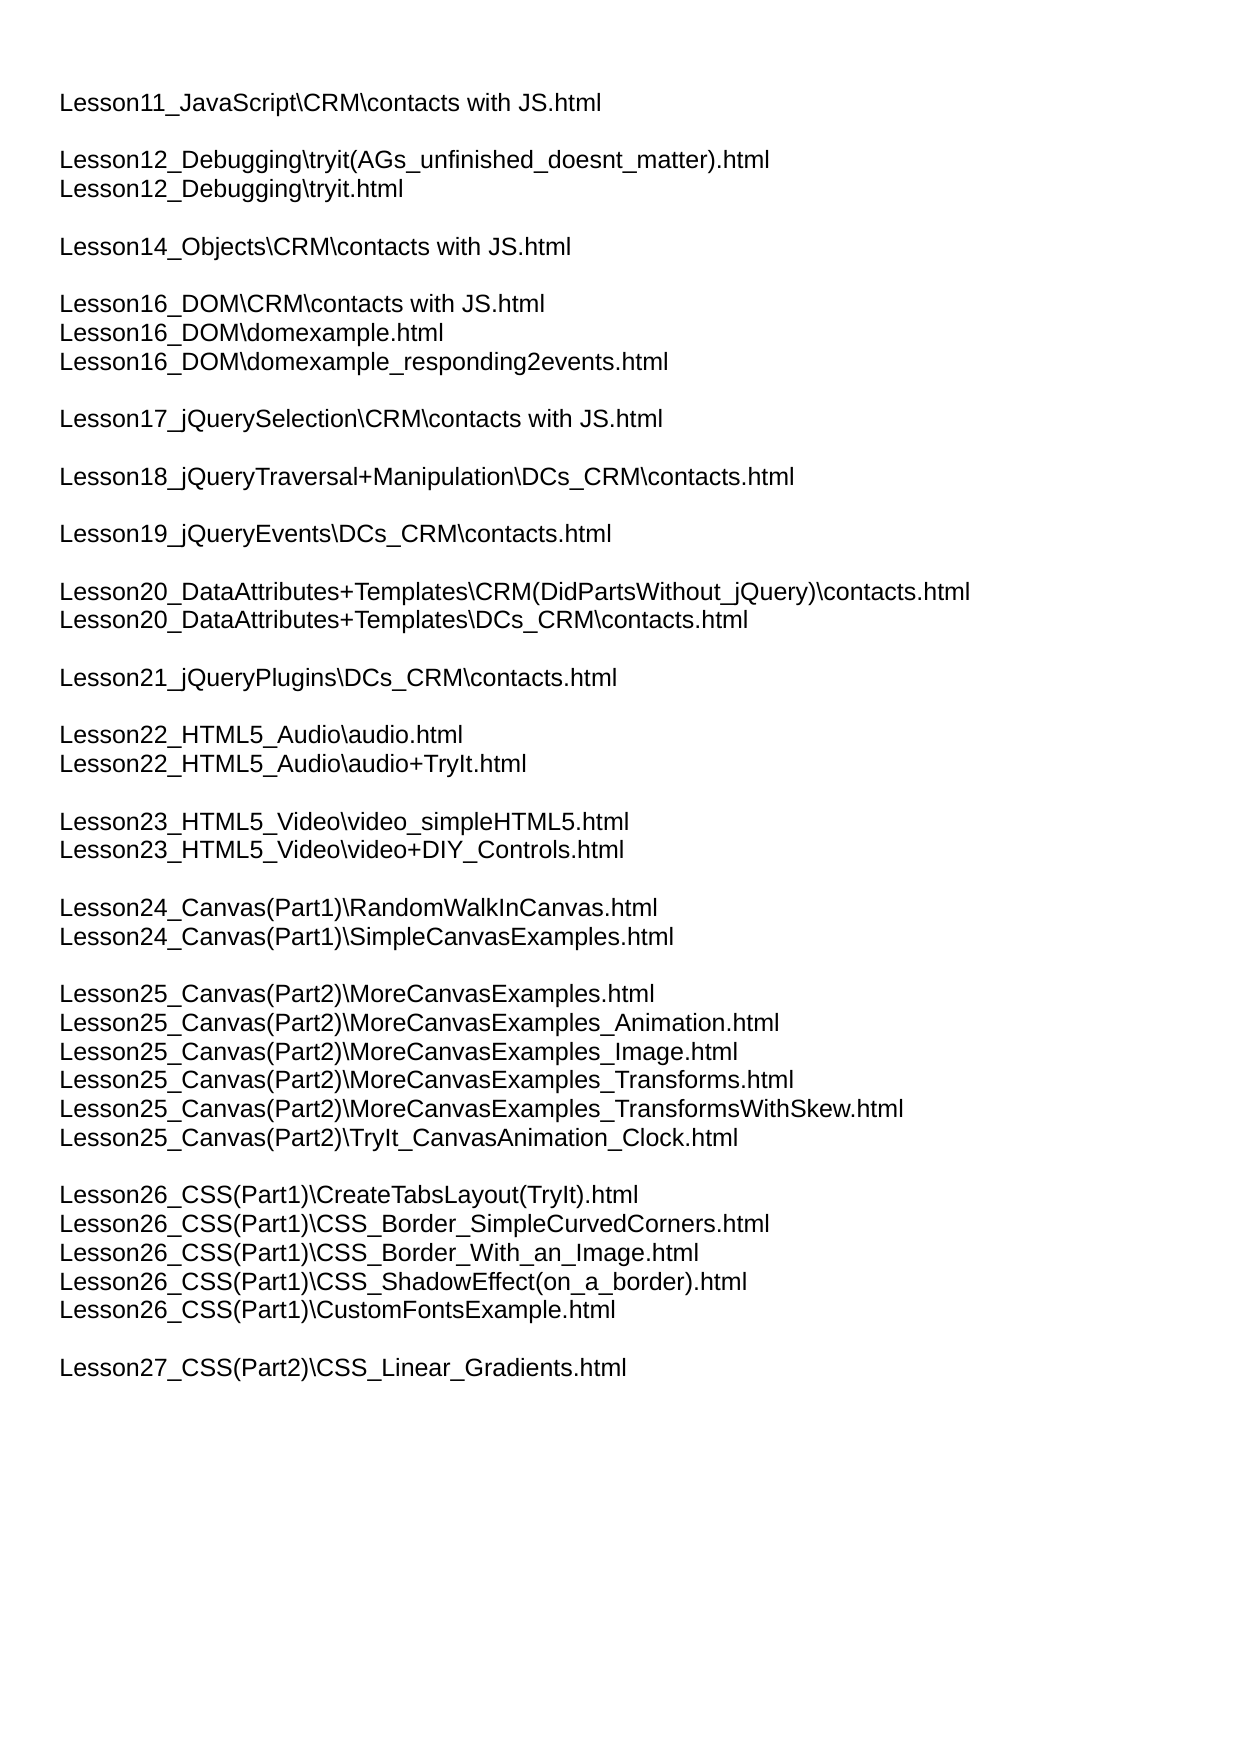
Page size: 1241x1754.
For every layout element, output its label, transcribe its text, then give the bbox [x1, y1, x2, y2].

text Lesson25_Canvas(Part2)\MoreCanvasExamples_TransformsWithSkew.html [59, 1094, 1181, 1123]
text Lesson11_JavaScript\CRM\contacts with JS.html [59, 88, 1181, 117]
text Lesson23_HTML5_Video\video+DIY_Controls.html [59, 835, 1181, 864]
text Lesson17_jQuerySelection\CRM\contacts with JS.html [59, 404, 1181, 433]
text Lesson26_CSS(Part1)\CustomFontsExample.html [59, 1295, 1181, 1324]
text Lesson22_HTML5_Audio\audio+TryIt.html [59, 749, 1181, 778]
text Lesson20_DataAttributes+Templates\DCs_CRM\contacts.html [59, 605, 1181, 634]
text Lesson25_Canvas(Part2)\MoreCanvasExamples_Transforms.html [59, 1065, 1181, 1094]
text Lesson14_Objects\CRM\contacts with JS.html [59, 232, 1181, 260]
text Lesson25_Canvas(Part2)\MoreCanvasExamples.html [59, 979, 1181, 1008]
text Lesson25_Canvas(Part2)\TryIt_CanvasAnimation_Clock.html [59, 1123, 1181, 1152]
text Lesson26_CSS(Part1)\CSS_Border_SimpleCurvedCorners.html [59, 1209, 1181, 1238]
text Lesson16_DOM\domexample_responding2events.html [59, 347, 1181, 375]
text Lesson24_Canvas(Part1)\SimpleCanvasExamples.html [59, 922, 1181, 950]
text Lesson12_Debugging\tryit.html [59, 174, 1181, 203]
text Lesson25_Canvas(Part2)\MoreCanvasExamples_Image.html [59, 1037, 1181, 1065]
text Lesson23_HTML5_Video\video_simpleHTML5.html [59, 807, 1181, 835]
text Lesson26_CSS(Part1)\CSS_Border_With_an_Image.html [59, 1238, 1181, 1267]
text Lesson12_Debugging\tryit(AGs_unfinished_doesnt_matter).html [59, 145, 1181, 174]
text Lesson19_jQueryEvents\DCs_CRM\contacts.html [59, 519, 1181, 548]
text Lesson20_DataAttributes+Templates\CRM(DidPartsWithout_jQuery)\contacts.html [59, 577, 1181, 605]
text Lesson26_CSS(Part1)\CreateTabsLayout(TryIt).html [59, 1180, 1181, 1209]
text Lesson24_Canvas(Part1)\RandomWalkInCanvas.html [59, 893, 1181, 922]
text Lesson21_jQueryPlugins\DCs_CRM\contacts.html [59, 663, 1181, 692]
text Lesson25_Canvas(Part2)\MoreCanvasExamples_Animation.html [59, 1008, 1181, 1037]
text Lesson26_CSS(Part1)\CSS_ShadowEffect(on_a_border).html [59, 1267, 1181, 1295]
text Lesson16_DOM\domexample.html [59, 318, 1181, 347]
text Lesson27_CSS(Part2)\CSS_Linear_Gradients.html [59, 1353, 1181, 1382]
text Lesson18_jQueryTraversal+Manipulation\DCs_CRM\contacts.html [59, 462, 1181, 490]
text Lesson22_HTML5_Audio\audio.html [59, 720, 1181, 749]
text Lesson16_DOM\CRM\contacts with JS.html [59, 289, 1181, 318]
